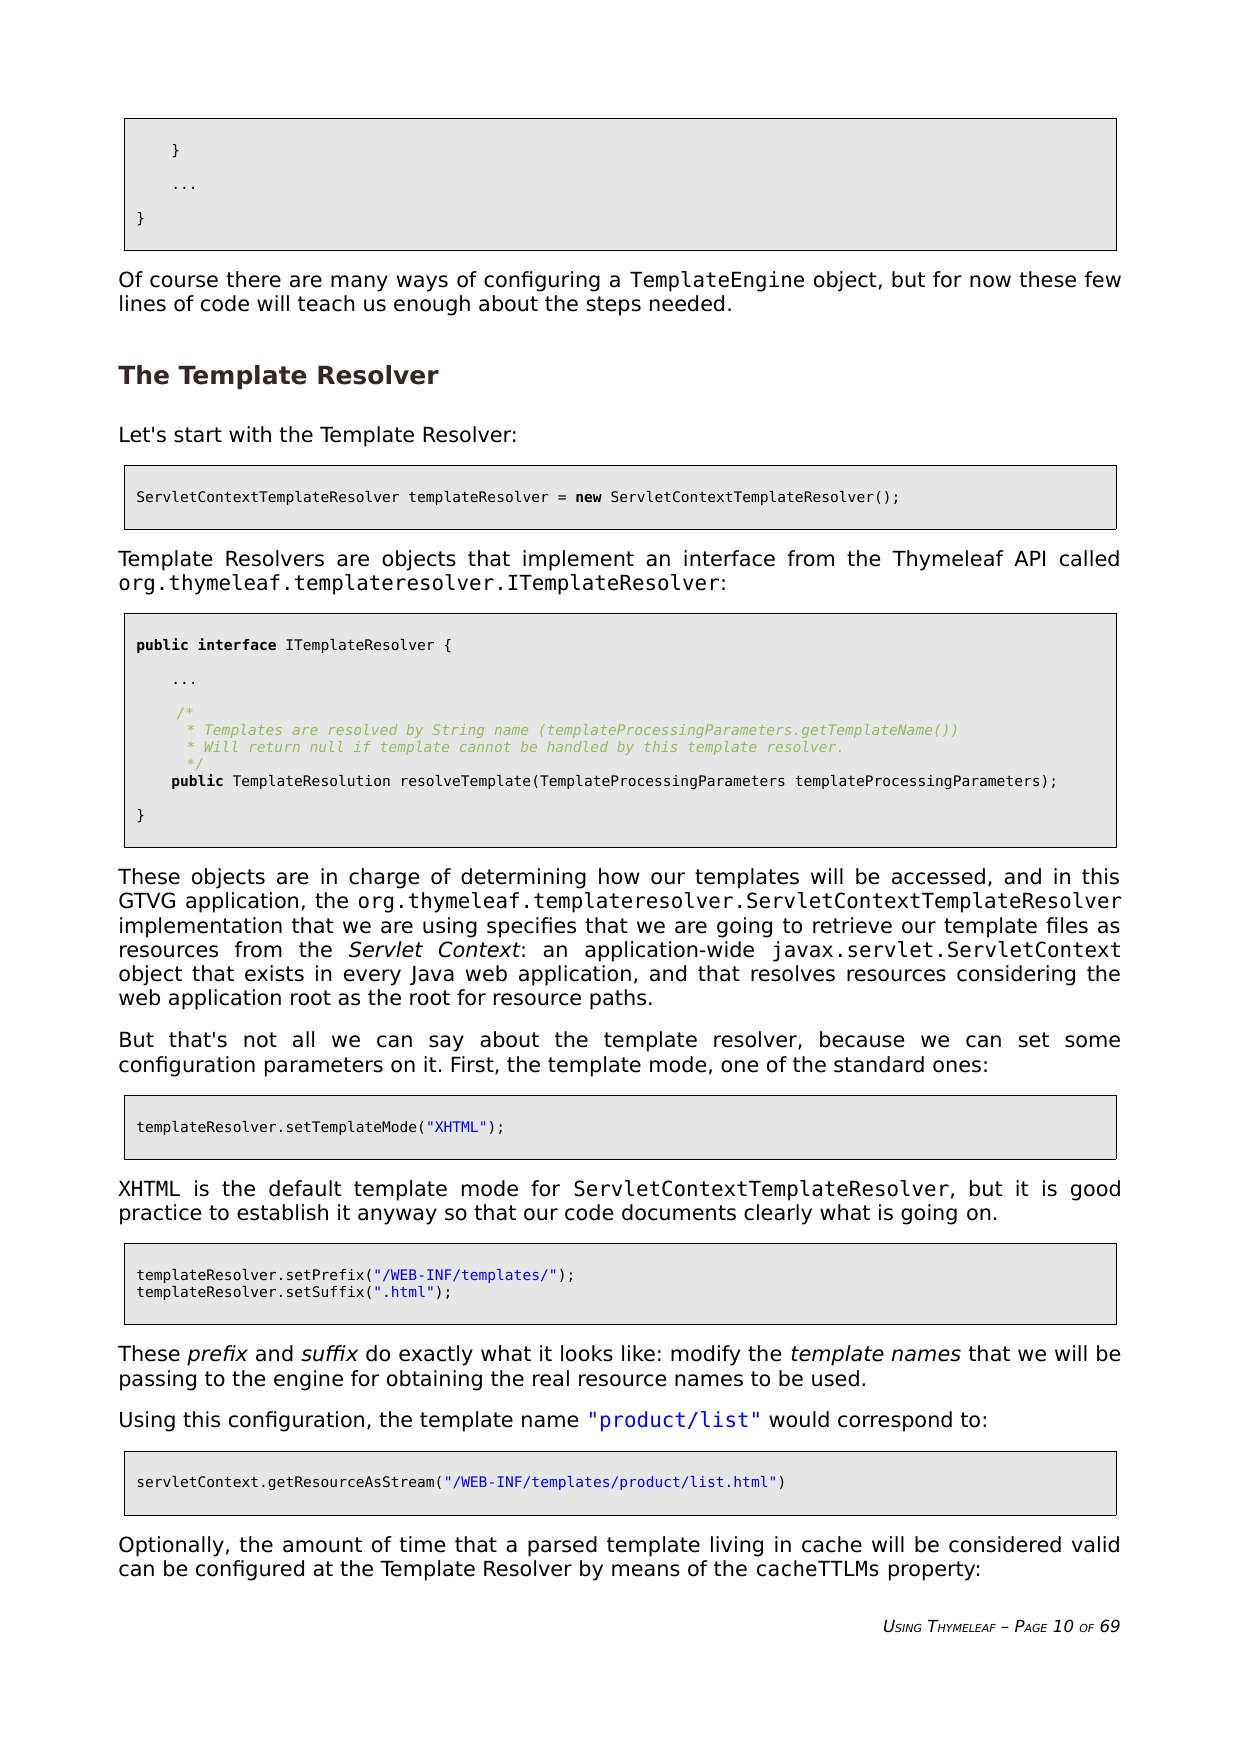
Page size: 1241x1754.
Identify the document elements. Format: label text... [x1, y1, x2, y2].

text These objects are in charge of determining how our templates will be accessed, and in this GTVG application, the org.thymeleaf.templateresolver.ServletContextTemplateResolver implementation that we are using specifies that we are going to retrieve our template files as resources from the Servlet Context: an application-wide javax.servlet.ServletContext object that exists in every Java web application, and that resolves resources considering the web application root as the root for resource paths. [118, 865, 1122, 1011]
text servletContext.getResourceAsStream("/WEB-INF/templates/product/list.html") [125, 1452, 1116, 1515]
text These prefix and suffix do exactly what it looks like: modify the template names that we will be passing to the engine for obtaining the real resource names to be used. [118, 1342, 1122, 1391]
text } ... } [125, 119, 1116, 250]
text Of course there are many ways of configuring a TemplateEngine object, but for now these few lines of code will teach us enough about the steps needed. [118, 268, 1122, 317]
text public interface ITemplateResolver { ... /* * Templates are resolved by String name (templateProcessingParameters.getTemplateName()) * Will return null if template cannot be handled by this template resolver. */ public TemplateResolution resolveTemplate(TemplateProcessingParameters templateProcessingParameters); } [125, 614, 1116, 847]
text Template Resolvers are objects that implement an interface from the Thymeleaf API called org.thymeleaf.templateresolver.ITemplateResolver: [118, 547, 1122, 595]
text templateResolver.setTemplateMode("XHTML"); [125, 1096, 1116, 1159]
text But that's not all we can say about the template resolver, because we can set some configuration parameters on it. First, the template mode, one of the standard ones: [118, 1028, 1122, 1077]
text templateResolver.setPrefix("/WEB-INF/templates/"); templateResolver.setSuffix(".html"); [125, 1244, 1116, 1324]
subtitle The Template Resolver [118, 361, 1122, 390]
text XHTML is the default template mode for ServletContextTemplateResolver, but it is good practice to establish it anyway so that our code documents clearly what is going on. [118, 1177, 1122, 1225]
text Optionally, the amount of time that a parsed template living in cache will be considered valid can be configured at the Template Resolver by means of the cacheTTLMs property: [118, 1533, 1122, 1581]
text Let's start with the Template Resolver: [118, 423, 1122, 447]
text Using this configuration, the template name "product/list" would correspond to: [118, 1408, 1122, 1433]
text ServletContextTemplateResolver templateResolver = new ServletContextTemplateResolver(); [125, 466, 1116, 529]
